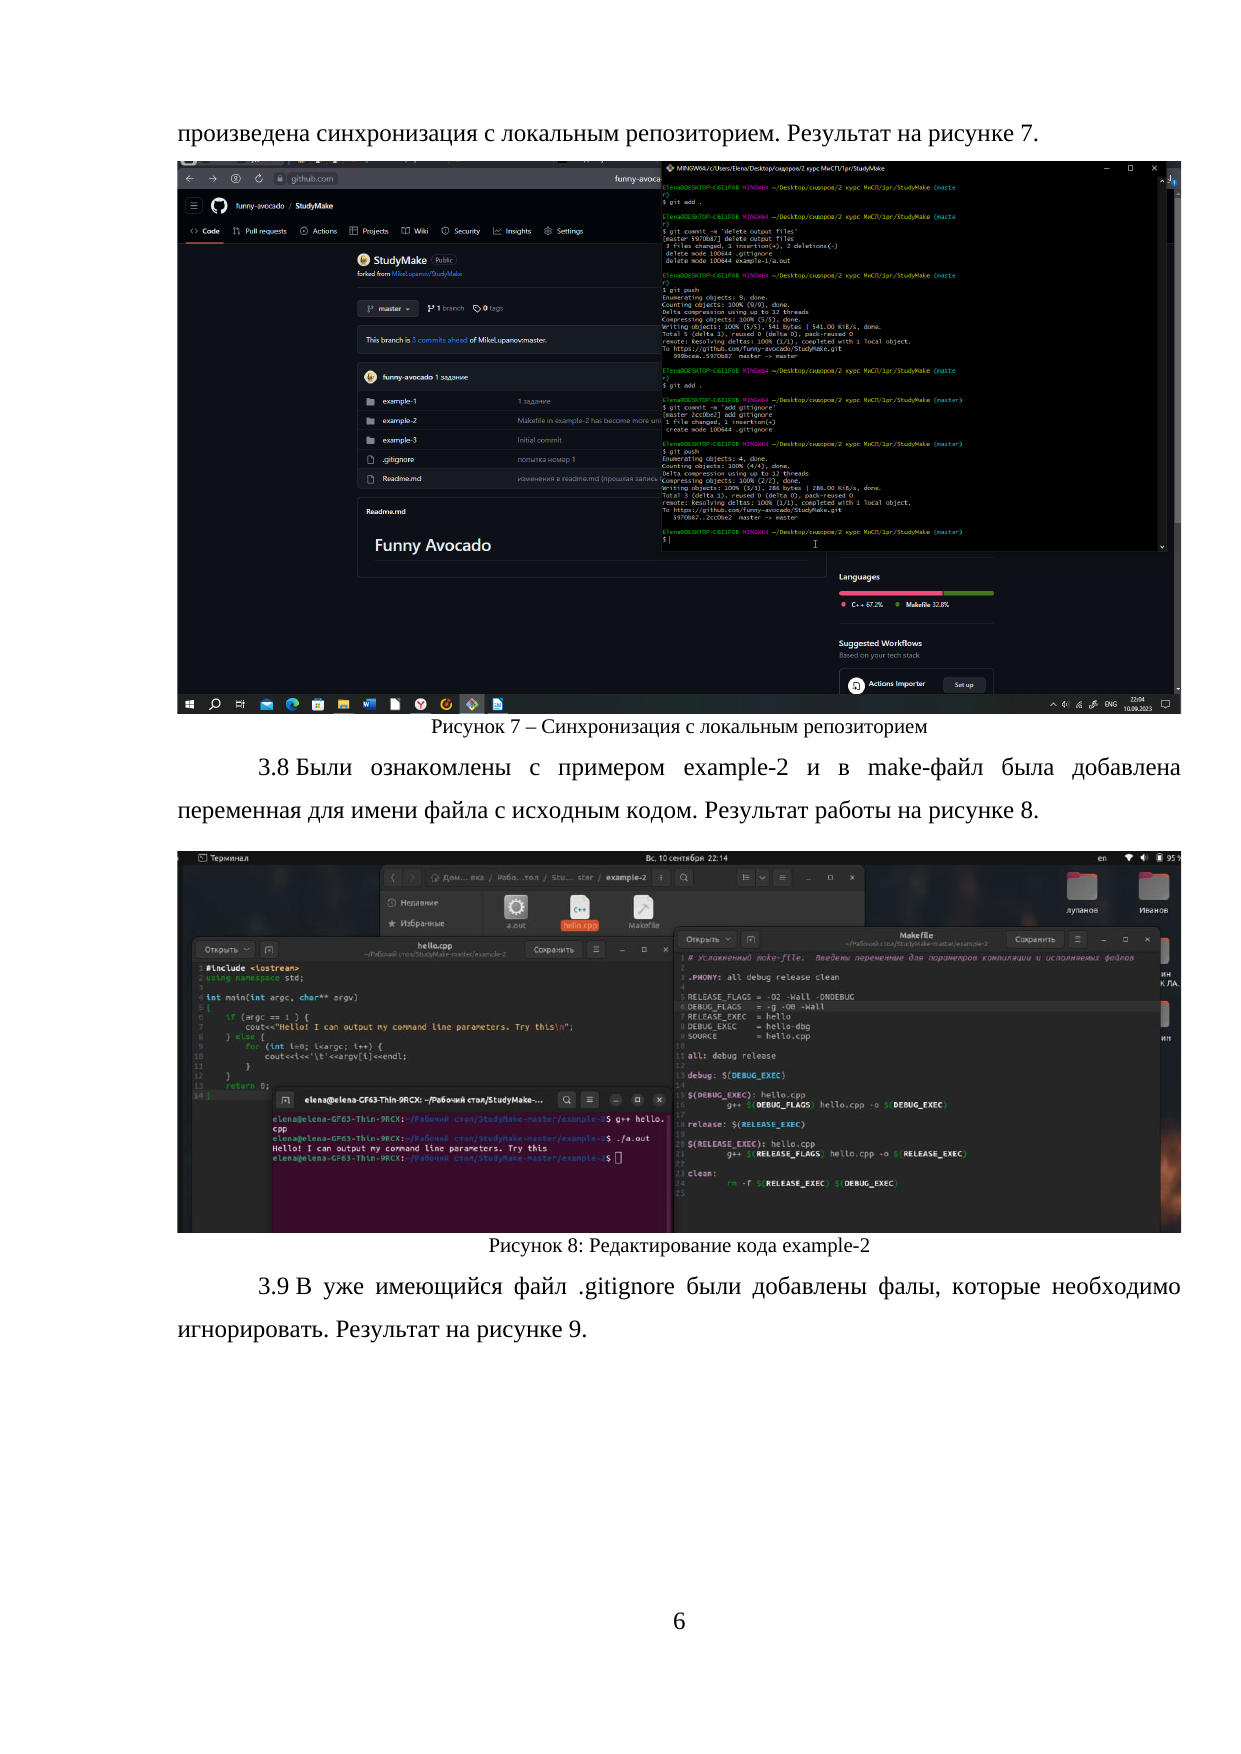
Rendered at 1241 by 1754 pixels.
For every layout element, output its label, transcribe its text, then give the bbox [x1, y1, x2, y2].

picture [177, 851, 1182, 1233]
picture [177, 161, 1182, 714]
list [177, 838, 1181, 851]
list Рисунок 8: Редактирование кода example-2 [177, 1233, 1181, 1257]
list произведена синхронизация с локальным репозиторием. Результат на рисунке 7. [177, 118, 1181, 147]
list Рисунок 7 – Синхронизация с локальным репозиторием [177, 714, 1181, 738]
list Были ознакомлены с примером example-2 и в make-файл была добавлена переменная для имени файла с исходным кодом. Результат работы на рисунке 8. [177, 738, 1181, 824]
list В уже имеющийся файл .gitignore были добавлены фалы, которые необходимо игнорировать. Результат на рисунке 9. [177, 1257, 1181, 1343]
